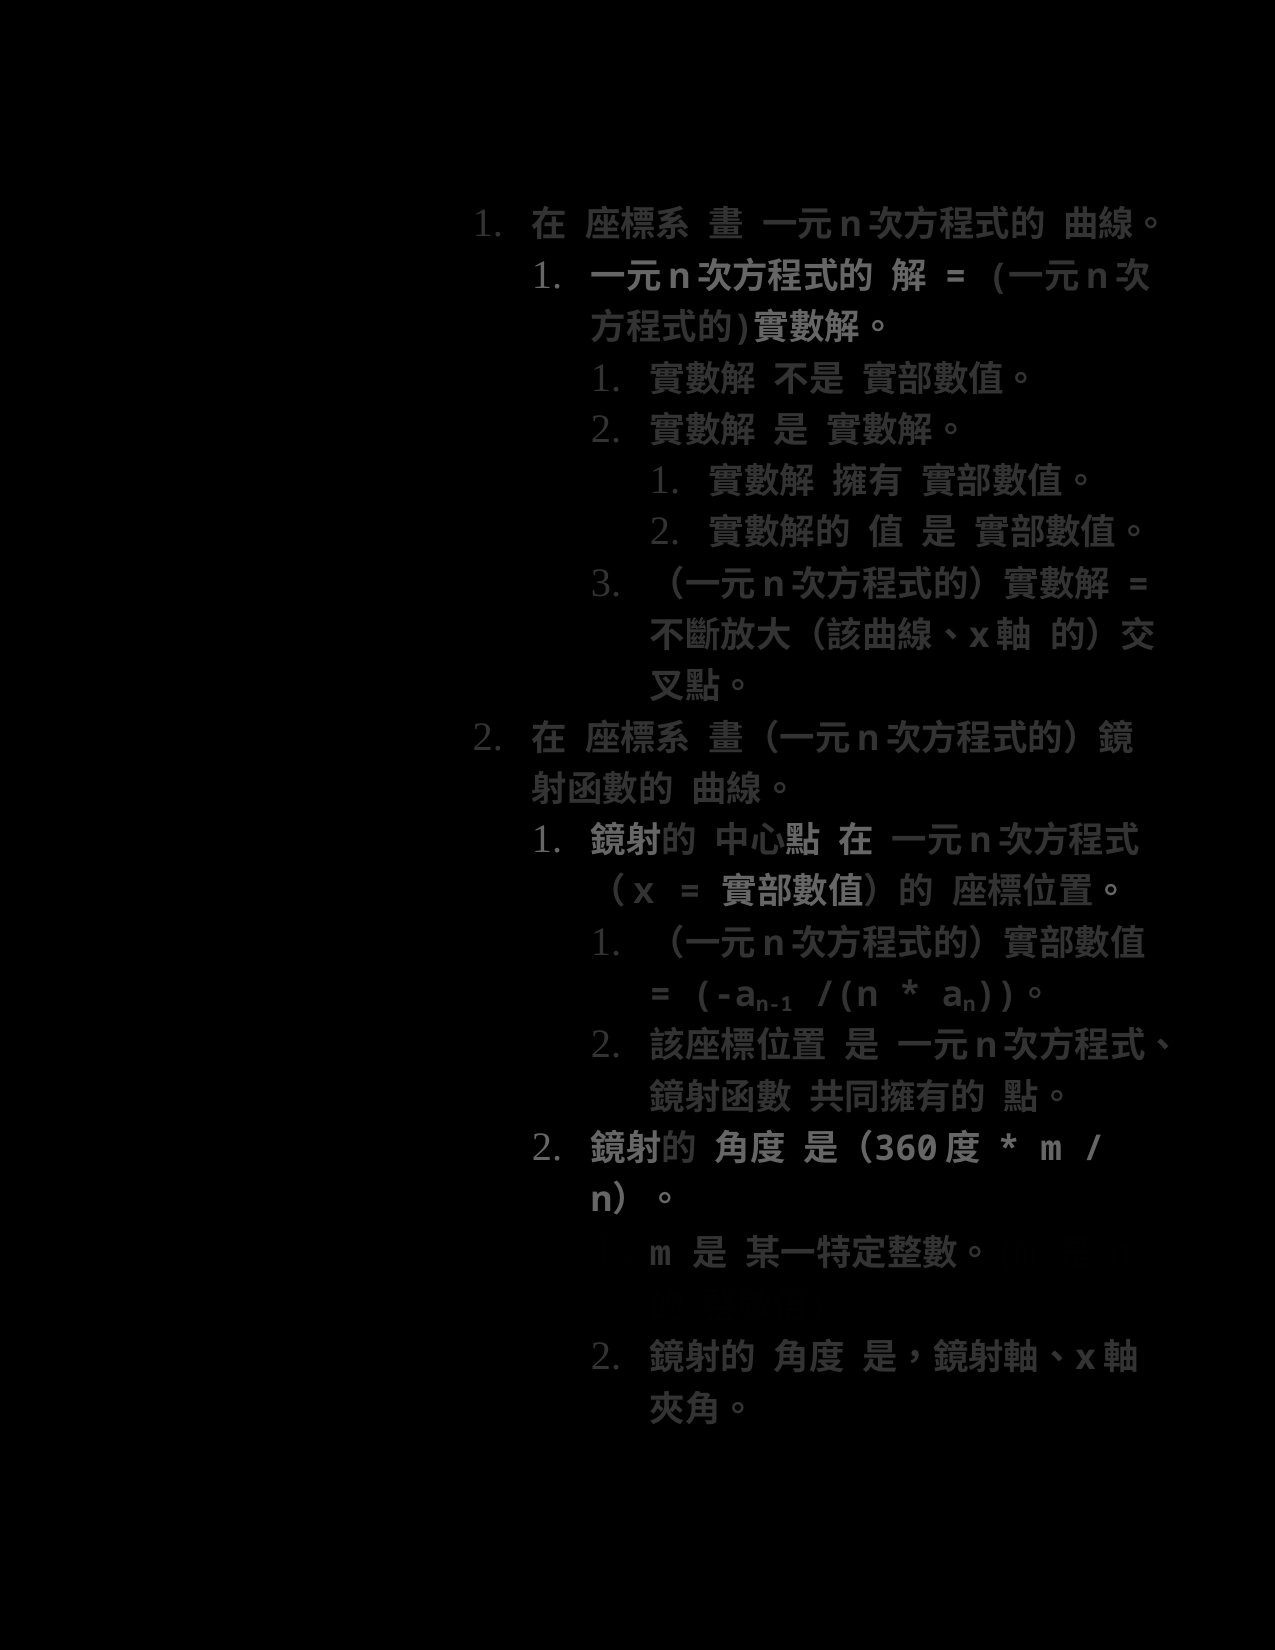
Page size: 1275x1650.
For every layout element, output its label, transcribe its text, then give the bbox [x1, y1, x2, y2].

list 實數解 是 實數解。 [591, 401, 1157, 452]
list 實數解 不是 實部數值。 [591, 350, 1157, 401]
list 鏡射的 角度 是（360度 * m / n）。 [532, 1119, 1157, 1222]
list 該座標位置 是 一元n次方程式、鏡射函數 共同擁有的 點。 [591, 1017, 1157, 1119]
list 鏡射的 中心點 在 一元n次方程式（ｘ = 實部數值）的 座標位置。 [532, 811, 1157, 914]
list m 是 某一特定整數。{m 是 n的 整數倍} [591, 1222, 1157, 1329]
list 實數解 擁有 實部數值。 [649, 452, 1157, 504]
list （一元n次方程式的）實數解 = 不斷放大（該曲線、x軸 的）交叉點。 [591, 555, 1157, 709]
list （一元n次方程式的）實部數值 = (-an-1 /(n * an))。 [591, 914, 1157, 1017]
list 實數解的 值 是 實部數值。 [649, 504, 1157, 555]
list 鏡射的 角度 是，鏡射軸、x軸 夾角。 [591, 1329, 1157, 1431]
list 在 座標系 畫 一元n次方程式的 曲線。 [472, 196, 1157, 247]
list 一元n次方程式的 解 = (一元n次方程式的)實數解。 [532, 247, 1157, 350]
list 在 座標系 畫（一元n次方程式的）鏡射函數的 曲線。 [472, 709, 1157, 811]
